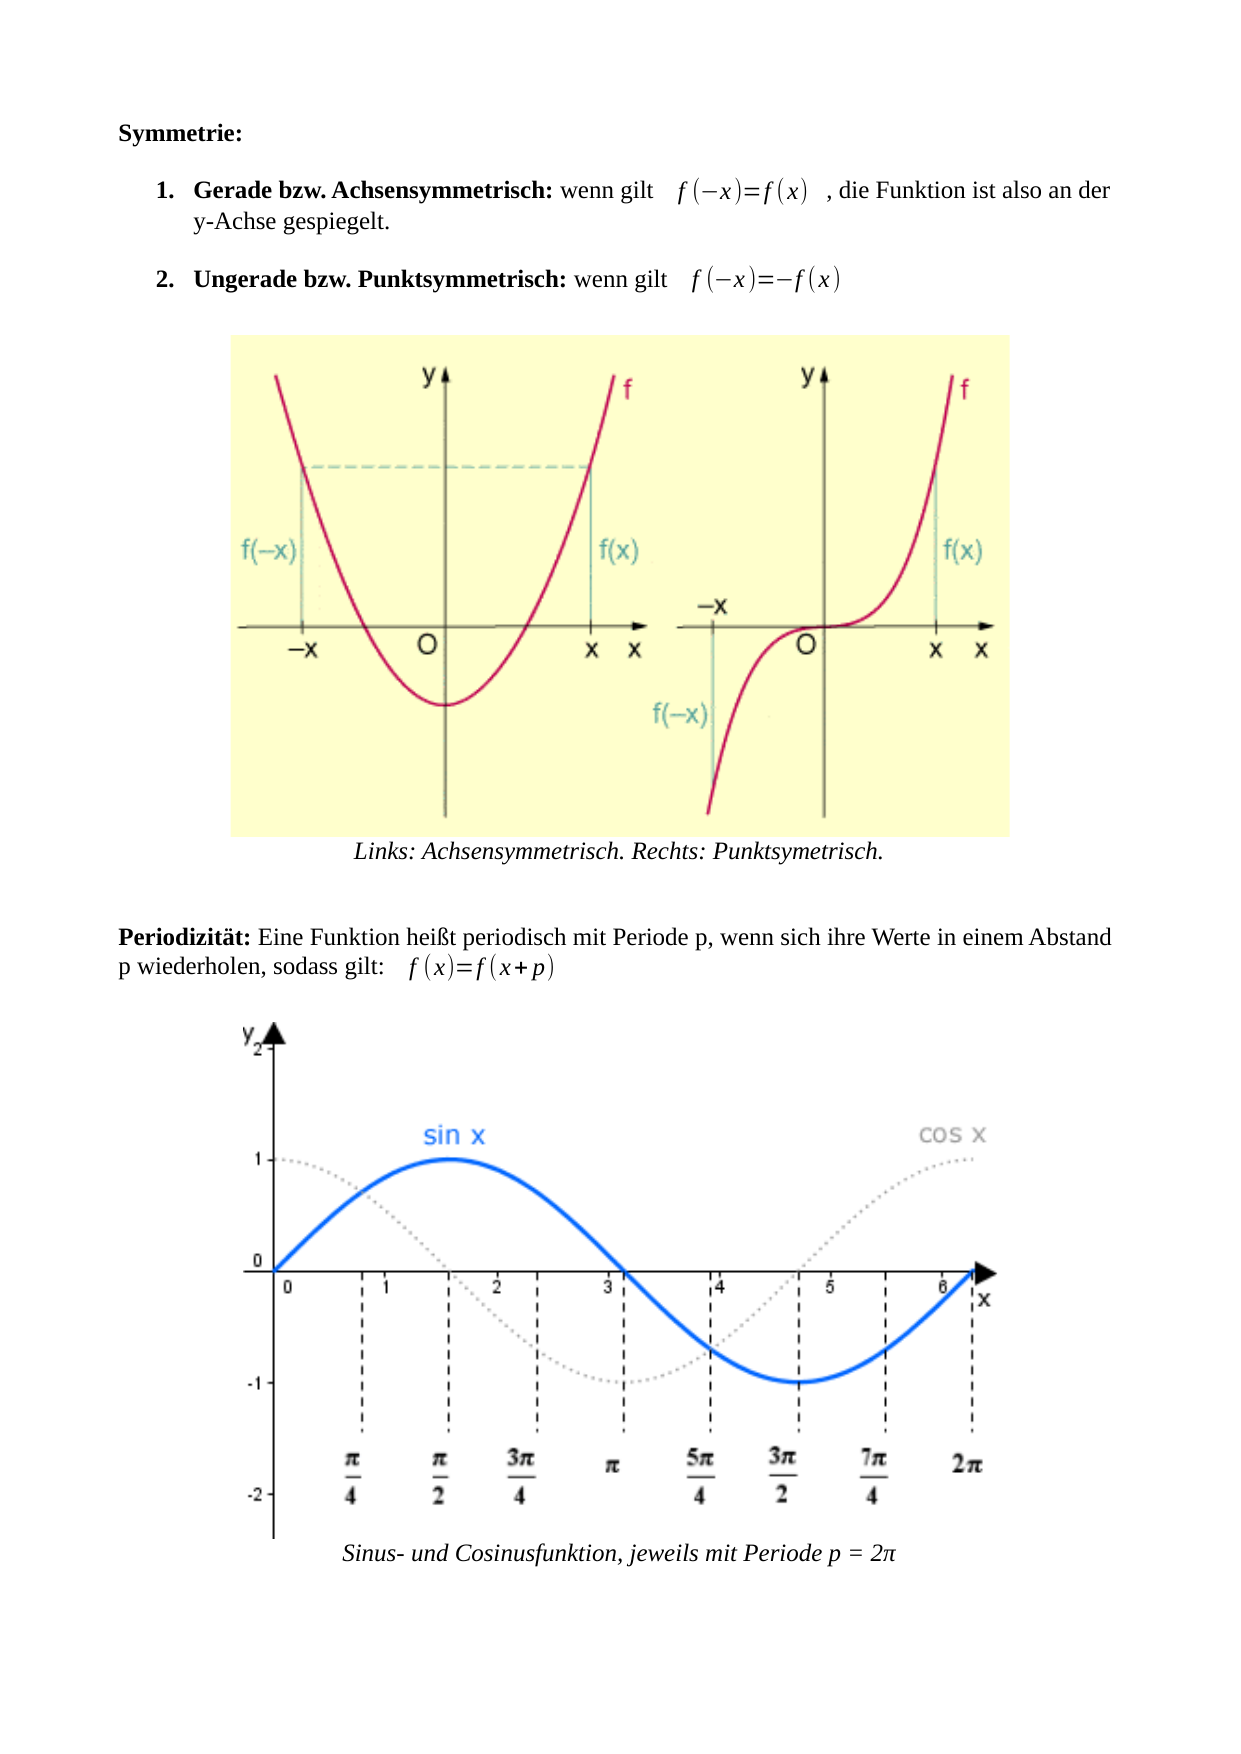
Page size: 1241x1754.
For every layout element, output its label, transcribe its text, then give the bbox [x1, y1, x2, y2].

list Ungerade bzw. Punktsymmetrisch: wenn gilt [156, 264, 1122, 294]
text Symmetrie: [118, 118, 1122, 147]
list Gerade bzw. Achsensymmetrisch: wenn gilt , die Funktion ist also an der y-Achse gespiegelt. [156, 176, 1122, 235]
picture [243, 1022, 998, 1539]
picture [230, 335, 1010, 837]
text Links: Achsensymmetrisch. Rechts: Punktsymetrisch. [351, 837, 890, 865]
text Sinus- und Cosinusfunktion, jeweils mit Periode p = 2π [249, 1539, 991, 1567]
text Periodizität: Eine Funktion heißt periodisch mit Periode p, wenn sich ihre Werte in einem Abstand p wiederholen, sodass gilt: [118, 922, 1122, 982]
